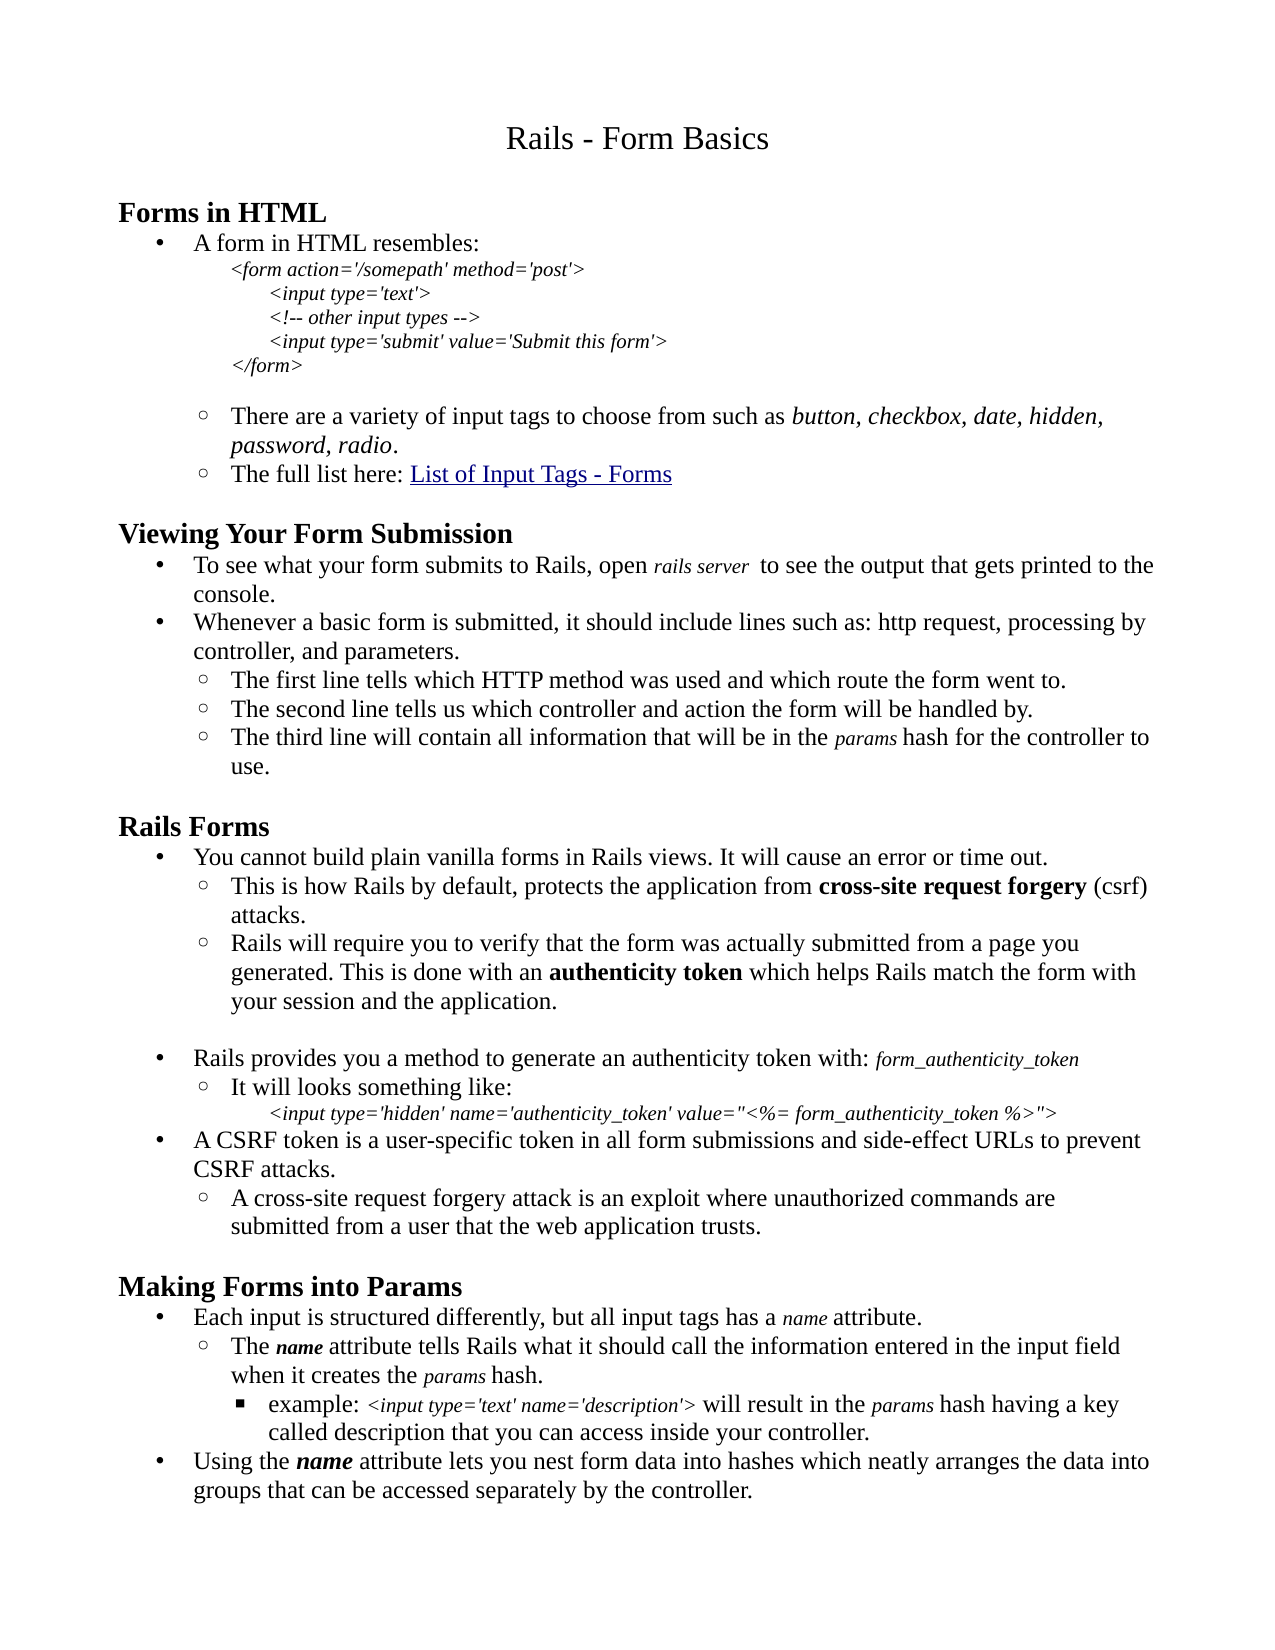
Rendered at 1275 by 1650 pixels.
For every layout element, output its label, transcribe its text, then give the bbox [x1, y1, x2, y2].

list <input type='hidden' name='authenticity_token' value="<%= form_authenticity_token %>"> [231, 1101, 1157, 1125]
list The full list here: List of Input Tags - Forms [193, 459, 1157, 488]
text Rails Forms [118, 809, 1157, 842]
list Rails provides you a method to generate an authenticity token with: form_authenticity_token [156, 1043, 1157, 1072]
list The name attribute tells Rails what it should call the information entered in the input field when it creates the params hash. [193, 1331, 1157, 1389]
text Forms in HTML [118, 195, 1157, 228]
list A CSRF token is a user-specific token in all form submissions and side-effect URLs to prevent CSRF attacks. [156, 1125, 1157, 1183]
list There are a variety of input tags to choose from such as button, checkbox, date, hidden, password, radio. [193, 401, 1157, 459]
list Using the name attribute lets you nest form data into hashes which neatly arranges the data into groups that can be accessed separately by the controller. [156, 1446, 1157, 1504]
list <!-- other input types --> [231, 305, 1157, 329]
list Rails will require you to verify that the form was actually submitted from a page you generated. This is done with an authenticity token which helps Rails match the form with your session and the application. [193, 928, 1157, 1015]
text Rails - Form Basics [118, 118, 1157, 156]
list This is how Rails by default, protects the application from cross-site request forgery (csrf) attacks. [193, 871, 1157, 928]
text Making Forms into Params [118, 1269, 1157, 1302]
list You cannot build plain vanilla forms in Rails views. It will cause an error or time out. [156, 842, 1157, 871]
list <input type='text'> [231, 281, 1157, 305]
list A form in HTML resembles: [156, 228, 1157, 257]
list The third line will contain all information that will be in the params hash for the controller to use. [193, 722, 1157, 780]
list Each input is structured differently, but all input tags has a name attribute. [156, 1302, 1157, 1331]
list The first line tells which HTTP method was used and which route the form went to. [193, 665, 1157, 694]
list To see what your form submits to Rails, open rails server to see the output that gets printed to the console. [156, 550, 1157, 607]
list It will looks something like: [193, 1072, 1157, 1101]
text Viewing Your Form Submission [118, 516, 1157, 550]
list A cross-site request forgery attack is an exploit where unauthorized commands are submitted from a user that the web application trusts. [193, 1183, 1157, 1240]
list The second line tells us which controller and action the form will be handled by. [193, 694, 1157, 722]
list example: <input type='text' name='description'> will result in the params hash having a key called description that you can access inside your controller. [231, 1389, 1157, 1446]
list <input type='submit' value='Submit this form'> [231, 329, 1157, 353]
list </form> [193, 353, 1157, 377]
list <form action='/somepath' method='post'> [193, 257, 1157, 281]
list Whenever a basic form is submitted, it should include lines such as: http request, processing by controller, and parameters. [156, 607, 1157, 665]
